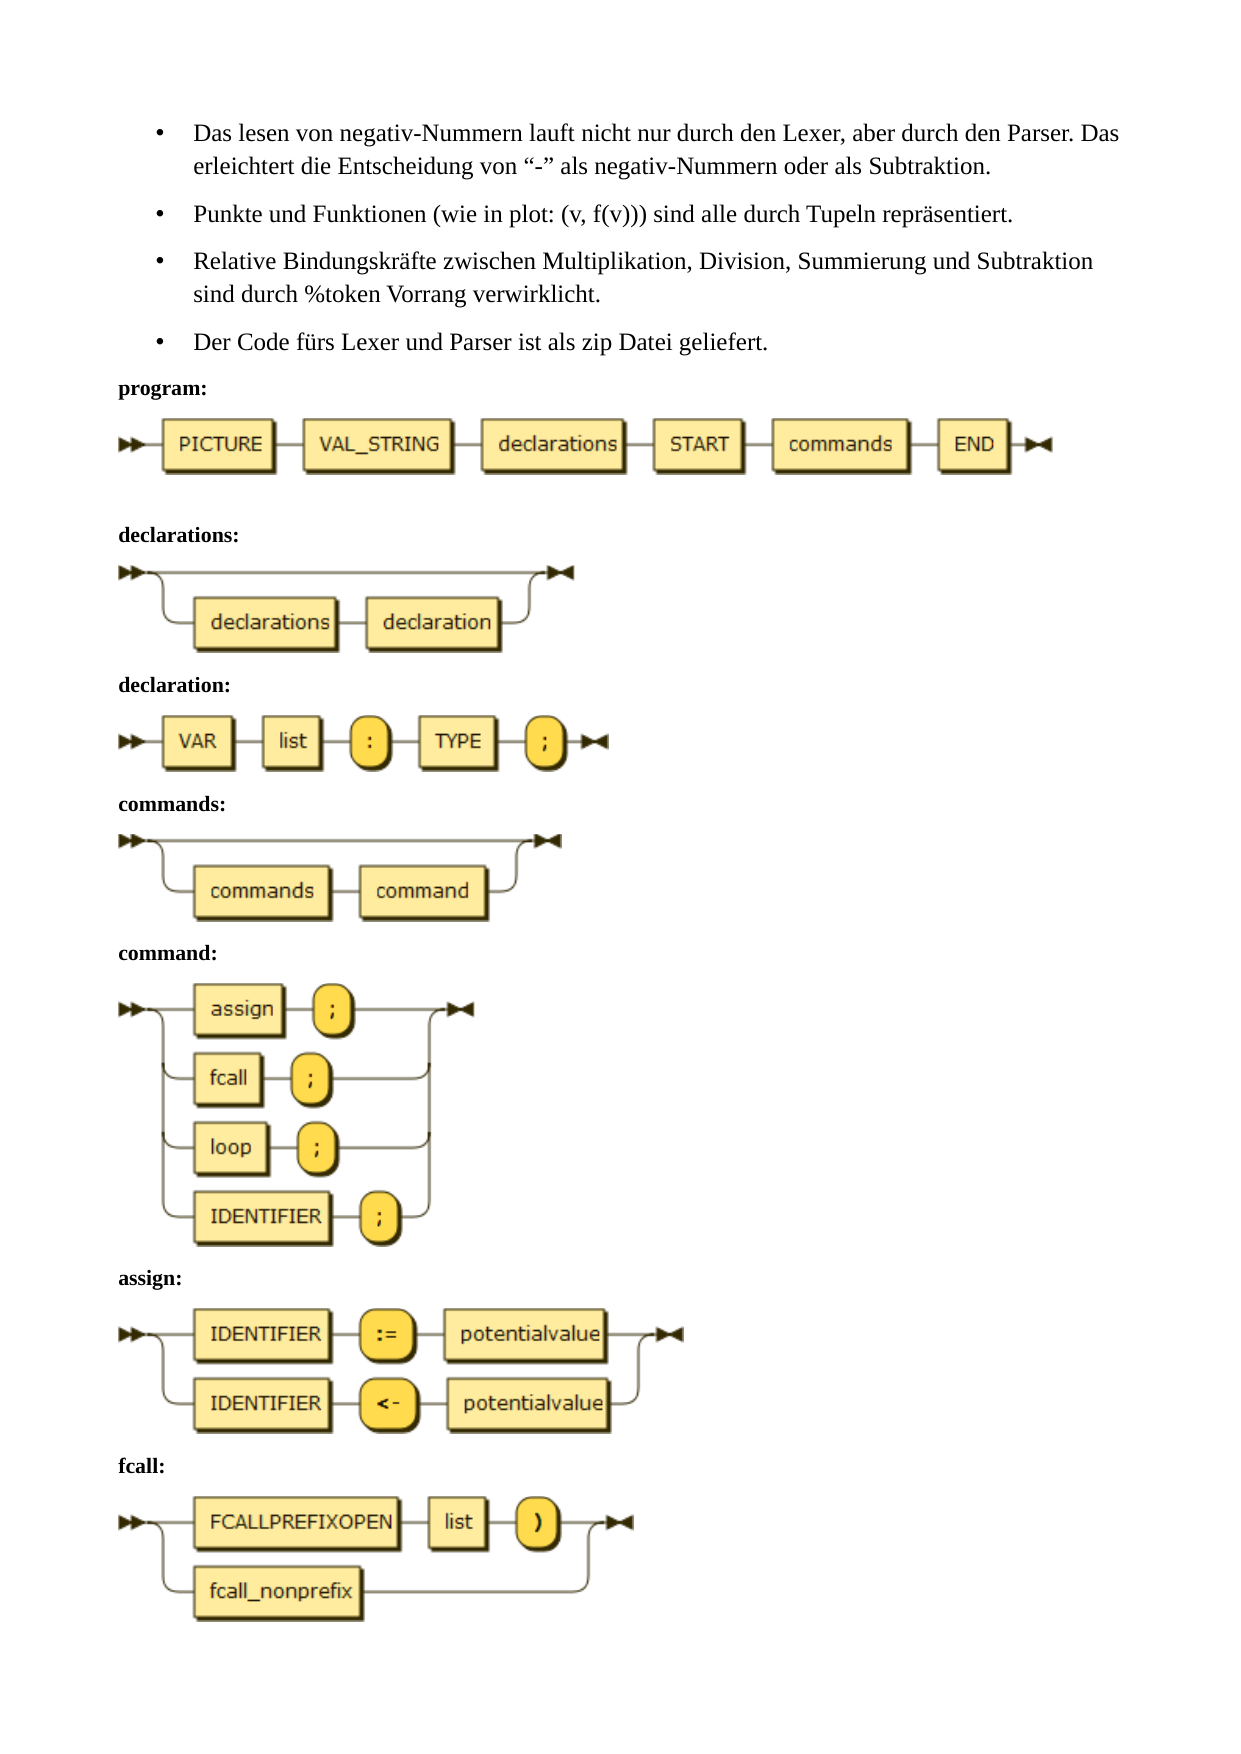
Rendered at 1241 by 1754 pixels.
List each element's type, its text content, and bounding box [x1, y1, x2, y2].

picture [118, 715, 609, 772]
list Das lesen von negativ-Nummern lauft nicht nur durch den Lexer, aber durch den Parser. Das erleichtert die Entscheidung von “-” als negativ-Nummern oder als Subtraktion. [156, 118, 1122, 180]
text fcall: [118, 1453, 1122, 1478]
text commands: [118, 791, 1122, 816]
picture [118, 834, 562, 922]
picture [118, 1496, 634, 1622]
text declarations: [118, 522, 1122, 547]
picture [118, 1308, 684, 1434]
text program: [118, 374, 1122, 400]
list Punkte und Funktionen (wie in plot: (v, f(v))) sind alle durch Tupeln repräsentiert. [156, 199, 1122, 227]
text assign: [118, 1265, 1122, 1291]
text declaration: [118, 672, 1122, 697]
text command: [118, 940, 1122, 966]
picture [118, 418, 1053, 475]
list Relative Bindungskräfte zwischen Multiplikation, Division, Summierung und Subtraktion sind durch %token Vorrang verwirklicht. [156, 246, 1122, 308]
list Der Code fürs Lexer und Parser ist als zip Datei geliefert. [156, 327, 1122, 356]
picture [118, 565, 575, 653]
picture [118, 983, 475, 1247]
